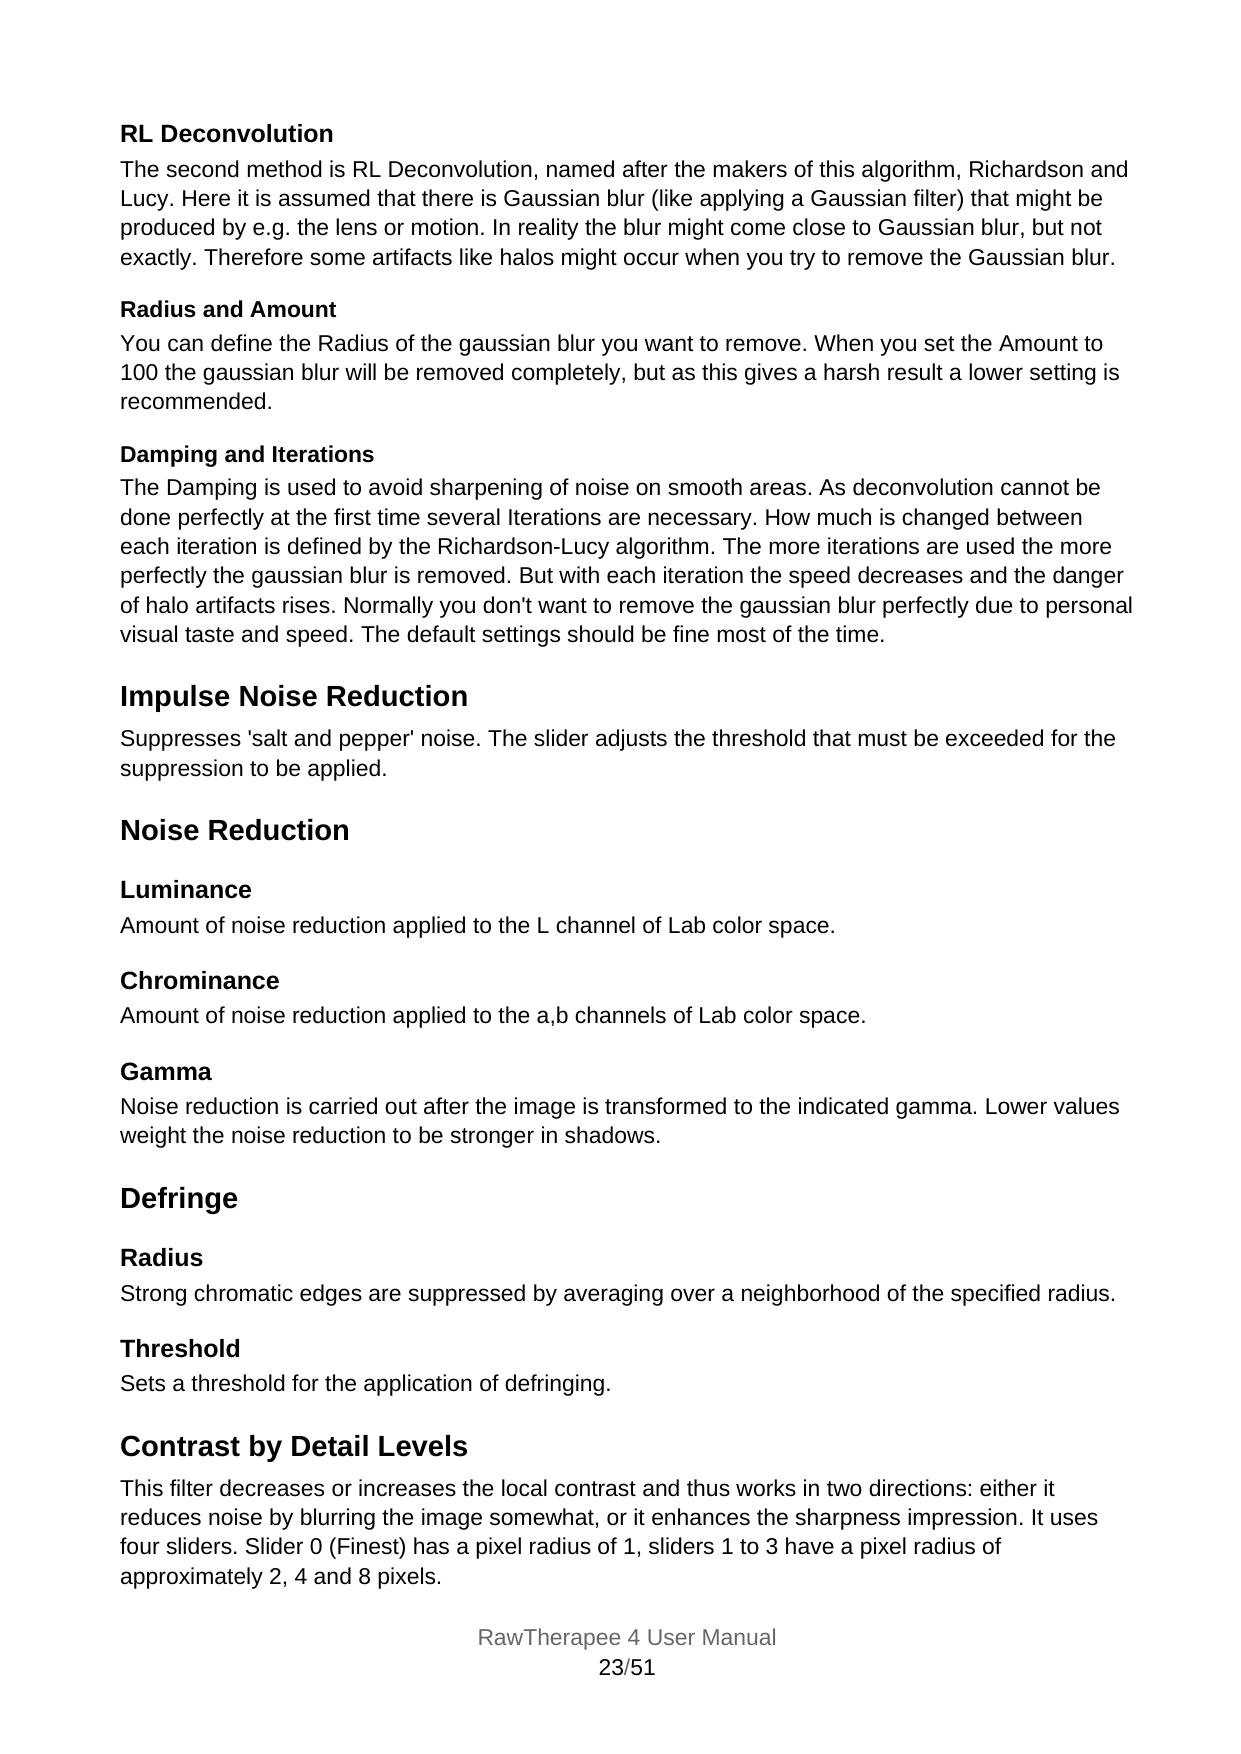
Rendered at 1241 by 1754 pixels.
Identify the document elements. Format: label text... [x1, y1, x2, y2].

subtitle RL Deconvolution [120, 120, 1134, 148]
subtitle Defringe [120, 1182, 1134, 1214]
subtitle Impulse Noise Reduction [120, 680, 1134, 713]
subtitle Gamma [120, 1057, 1134, 1085]
text The Damping is used to avoid sharpening of noise on smooth areas. As deconvolution cannot be done perfectly at the first time several Iterations are necessary. How much is changed between each iteration is defined by the Richardson-Lucy algorithm. The more iterations are used the more perfectly the gaussian blur is removed. But with each iteration the speed decreases and the danger of halo artifacts rises. Normally you don't want to remove the gaussian blur perfectly due to personal visual taste and speed. The default settings should be fine most of the time. [120, 475, 1134, 647]
text Amount of noise reduction applied to the a,b channels of Lab color space. [120, 1003, 1134, 1029]
text Noise reduction is carried out after the image is transformed to the indicated gamma. Lower values weight the noise reduction to be stronger in shadows. [120, 1094, 1134, 1149]
subtitle Contrast by Detail Levels [120, 1429, 1134, 1462]
text Suppresses 'salt and pepper' noise. The slider adjusts the threshold that must be exceeded for the suppression to be applied. [120, 726, 1134, 781]
subtitle Luminance [120, 876, 1134, 904]
text The second method is RL Deconvolution, named after the makers of this algorithm, Richardson and Lucy. Here it is assumed that there is Gaussian blur (like applying a Gaussian filter) that might be produced by e.g. the lens or motion. In reality the blur might come close to Gaussian blur, but not exactly. Therefore some artifacts like halos might occur when you try to remove the Gaussian blur. [120, 156, 1134, 270]
subtitle Noise Reduction [120, 814, 1134, 846]
text Amount of noise reduction applied to the L channel of Lab color space. [120, 912, 1134, 938]
subtitle Threshold [120, 1335, 1134, 1363]
subtitle Chrominance [120, 967, 1134, 995]
subtitle Damping and Iterations [120, 441, 1134, 467]
text Strong chromatic edges are suppressed by averaging over a neighborhood of the specified radius. [120, 1280, 1134, 1306]
subtitle Radius and Amount [120, 297, 1134, 322]
text This filter decreases or increases the local contrast and thus works in two directions: either it reduces noise by blurring the image somewhat, or it enhances the sharpness impression. It uses four sliders. Slider 0 (Finest) has a pixel radius of 1, sliders 1 to 3 have a pixel radius of approximately 2, 4 and 8 pixels. [120, 1475, 1134, 1589]
text Sets a threshold for the application of defringing. [120, 1371, 1134, 1397]
subtitle Radius [120, 1244, 1134, 1272]
text You can define the Radius of the gaussian blur you want to remove. When you set the Amount to 100 the gaussian blur will be removed completely, but as this gives a harsh result a lower setting is recommended. [120, 330, 1134, 414]
